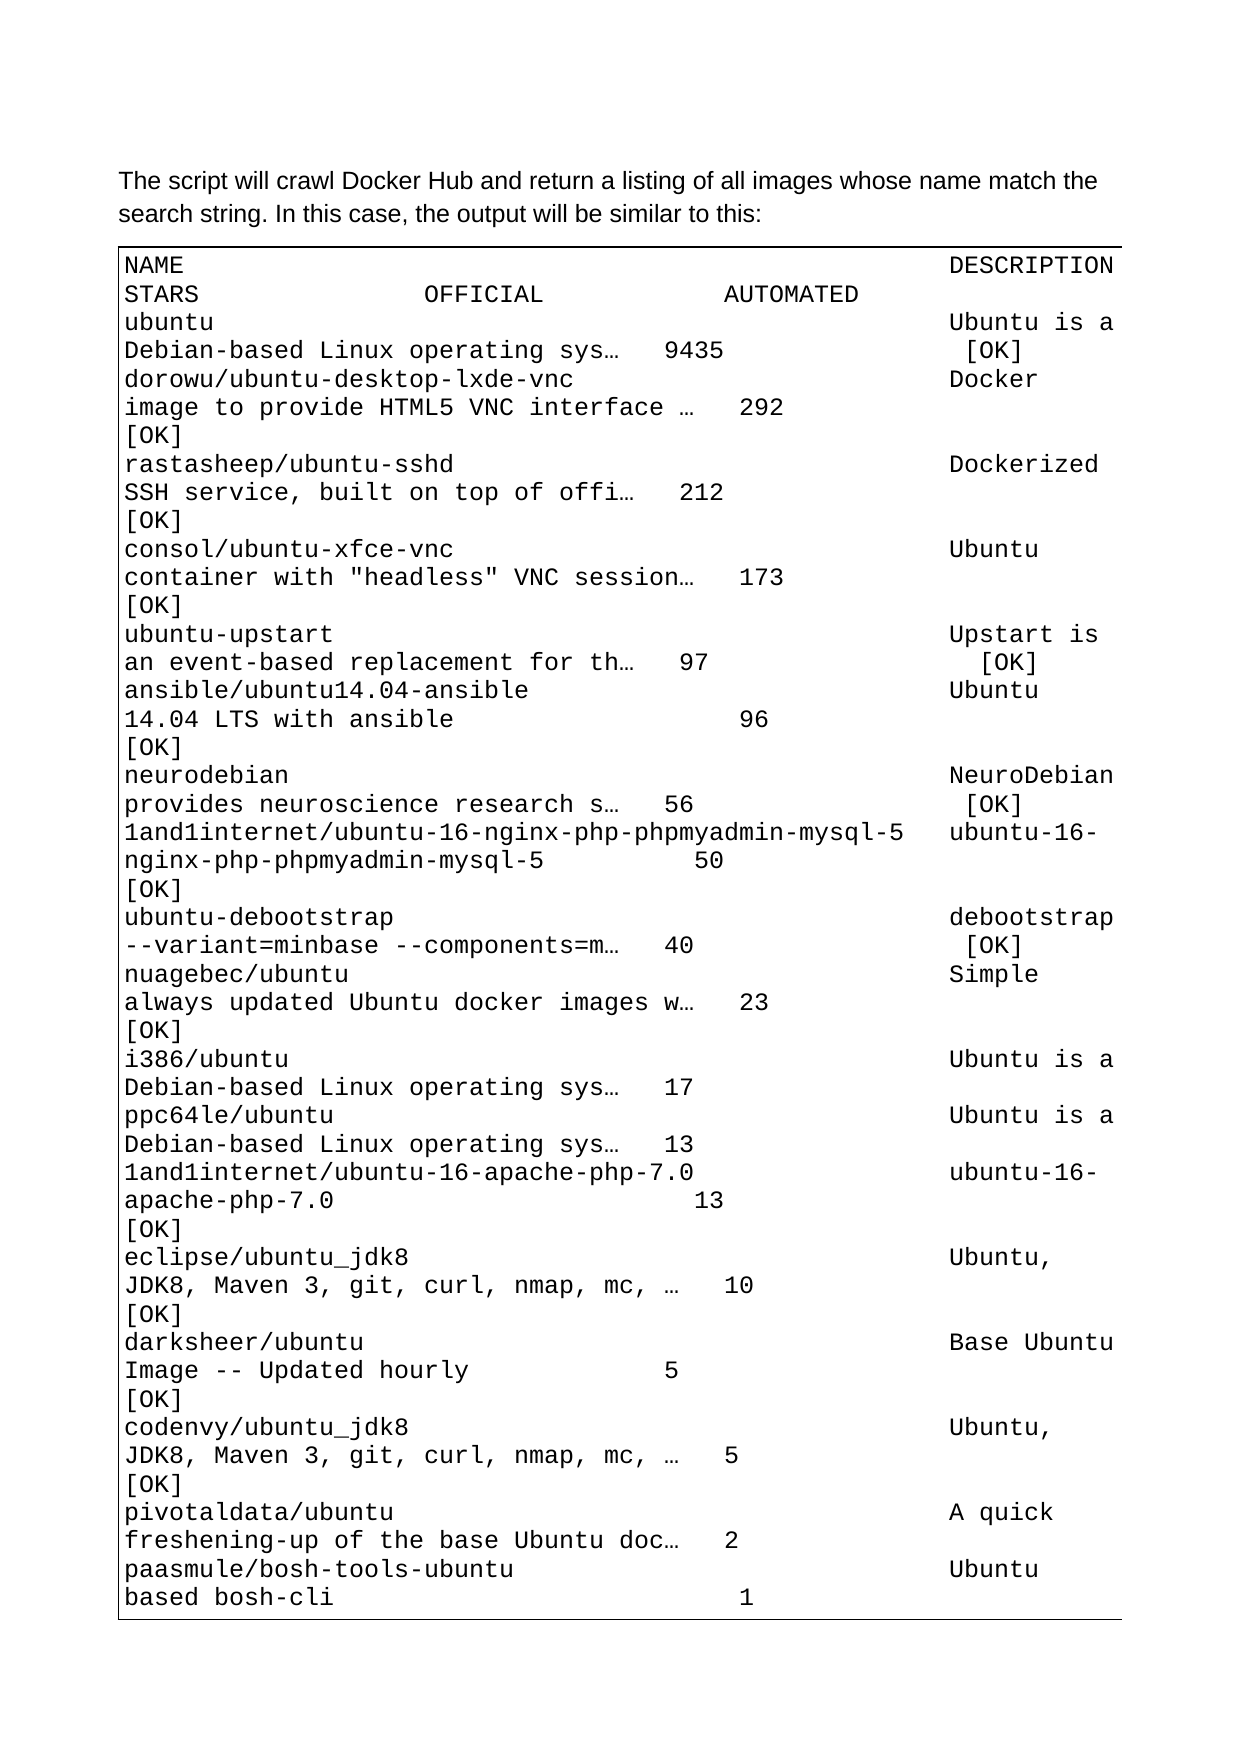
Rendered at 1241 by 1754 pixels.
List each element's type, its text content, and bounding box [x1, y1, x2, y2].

table_header NAME DESCRIPTION STARS OFFICIAL AUTOMATED ubuntu Ubuntu is a Debian-based Linux operating sys… 9435 [OK] dorowu/ubuntu-desktop-lxde-vnc Docker image to provide HTML5 VNC interface … 292 [OK] rastasheep/ubuntu-sshd Dockerized SSH service, built on top of offi… 212 [OK] consol/ubuntu-xfce-vnc Ubuntu container with "headless" VNC session… 173 [OK] ubuntu-upstart Upstart is an event-based replacement for th… 97 [OK] ansible/ubuntu14.04-ansible Ubuntu 14.04 LTS with ansible 96 [OK] neurodebian NeuroDebian provides neuroscience research s… 56 [OK] 1and1internet/ubuntu-16-nginx-php-phpmyadmin-mysql-5 ubuntu-16-nginx-php-phpmyadmin-mysql-5 50 [OK] ubuntu-debootstrap debootstrap --variant=minbase --components=m… 40 [OK] nuagebec/ubuntu Simple always updated Ubuntu docker images w… 23 [OK] i386/ubuntu Ubuntu is a Debian-based Linux operating sys… 17 ppc64le/ubuntu Ubuntu is a Debian-based Linux operating sys… 13 1and1internet/ubuntu-16-apache-php-7.0 ubuntu-16-apache-php-7.0 13 [OK] eclipse/ubuntu_jdk8 Ubuntu, JDK8, Maven 3, git, curl, nmap, mc, … 10 [OK] darksheer/ubuntu Base Ubuntu Image -- Updated hourly 5 [OK] codenvy/ubuntu_jdk8 Ubuntu, JDK8, Maven 3, git, curl, nmap, mc, … 5 [OK] pivotaldata/ubuntu A quick freshening-up of the base Ubuntu doc… 2 paasmule/bosh-tools-ubuntu Ubuntu based bosh-cli 1 [119, 248, 1122, 1619]
text The script will crawl Docker Hub and return a listing of all images whose name match the search string. In this case, the output will be similar to this: [118, 166, 1122, 227]
